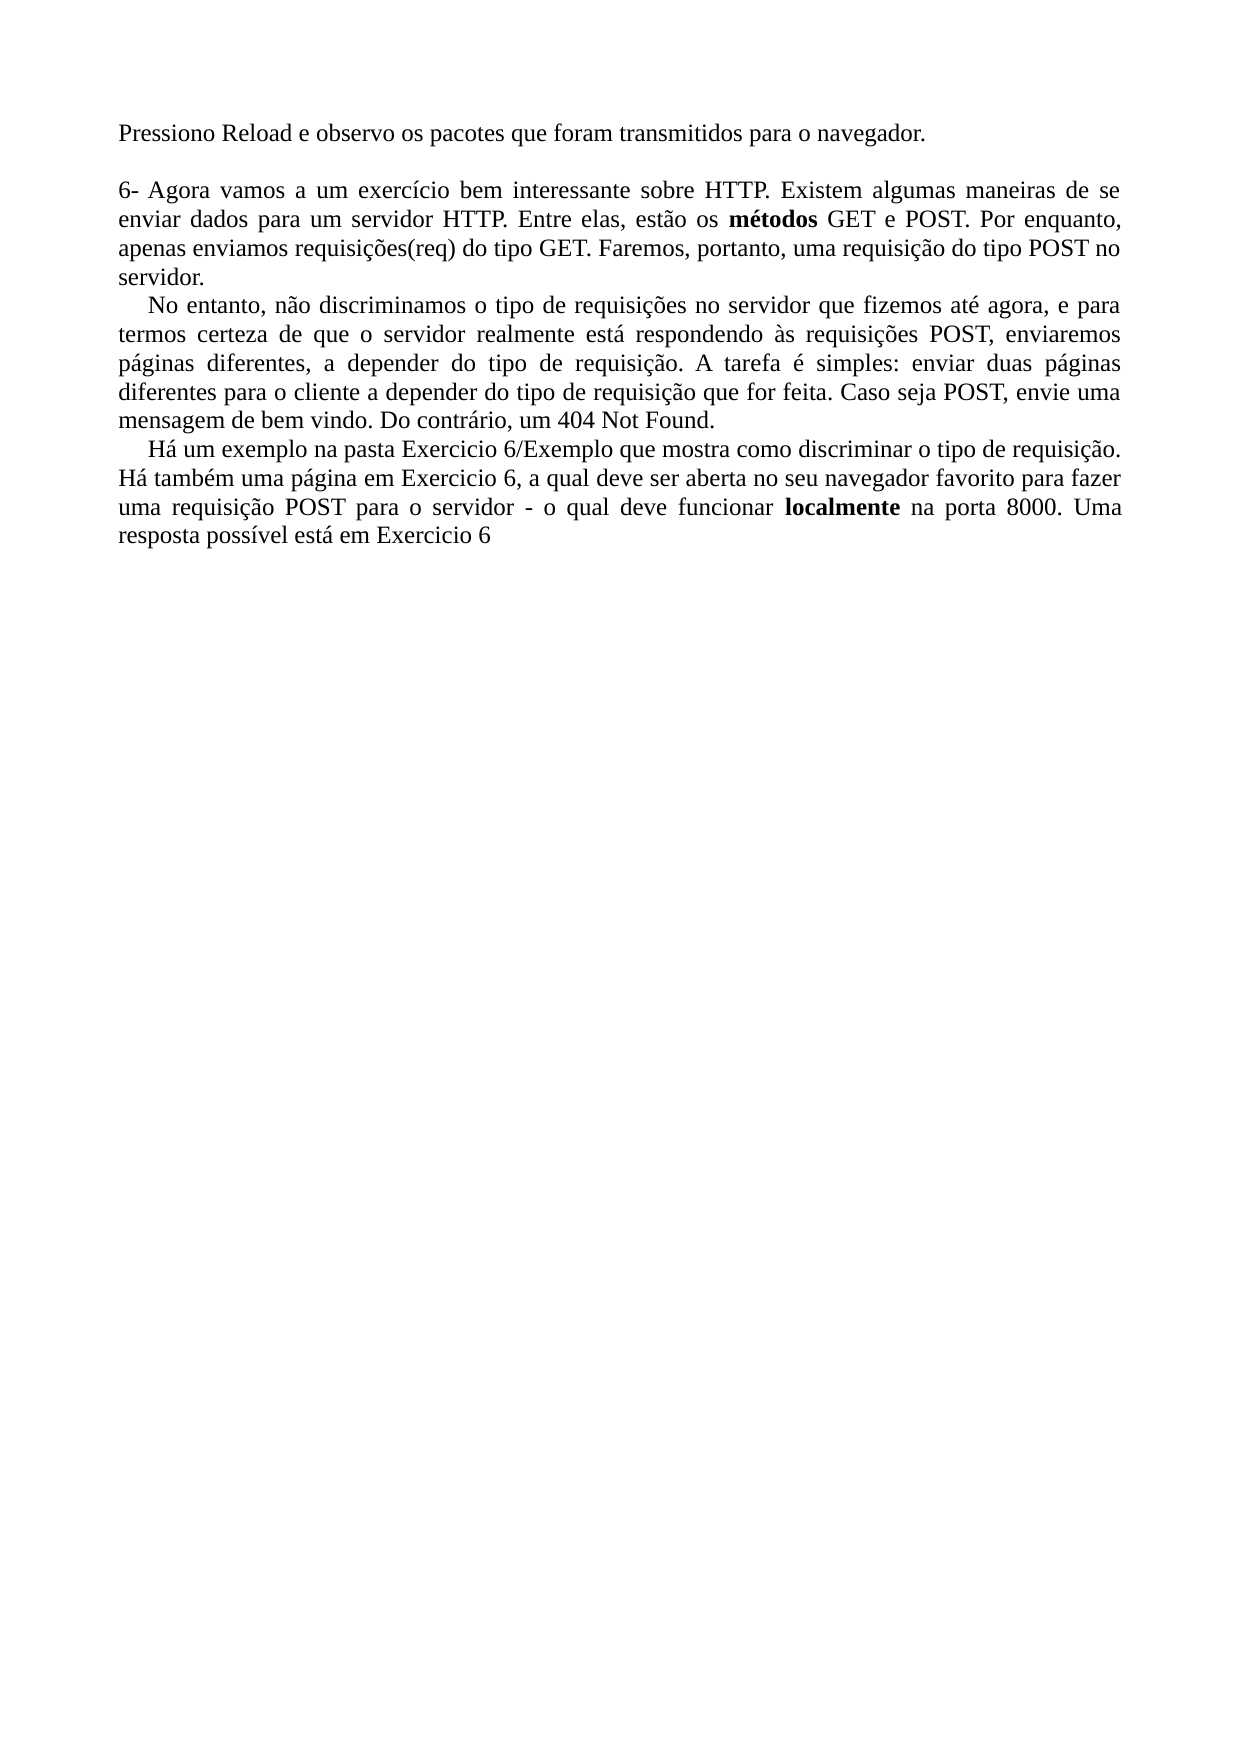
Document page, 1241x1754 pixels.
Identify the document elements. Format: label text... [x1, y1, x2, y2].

text Pressiono Reload e observo os pacotes que foram transmitidos para o navegador. [118, 118, 1122, 147]
text 6- Agora vamos a um exercício bem interessante sobre HTTP. Existem algumas maneiras de se enviar dados para um servidor HTTP. Entre elas, estão os métodos GET e POST. Por enquanto, apenas enviamos requisições(req) do tipo GET. Faremos, portanto, uma requisição do tipo POST no servidor. [118, 176, 1122, 291]
text Há um exemplo na pasta Exercicio 6/Exemplo que mostra como discriminar o tipo de requisição. Há também uma página em Exercicio 6, a qual deve ser aberta no seu navegador favorito para fazer uma requisição POST para o servidor - o qual deve funcionar localmente na porta 8000. Uma resposta possível está em Exercicio 6 [118, 434, 1122, 549]
text No entanto, não discriminamos o tipo de requisições no servidor que fizemos até agora, e para termos certeza de que o servidor realmente está respondendo às requisições POST, enviaremos páginas diferentes, a depender do tipo de requisição. A tarefa é simples: enviar duas páginas diferentes para o cliente a depender do tipo de requisição que for feita. Caso seja POST, envie uma mensagem de bem vindo. Do contrário, um 404 Not Found. [118, 291, 1122, 434]
